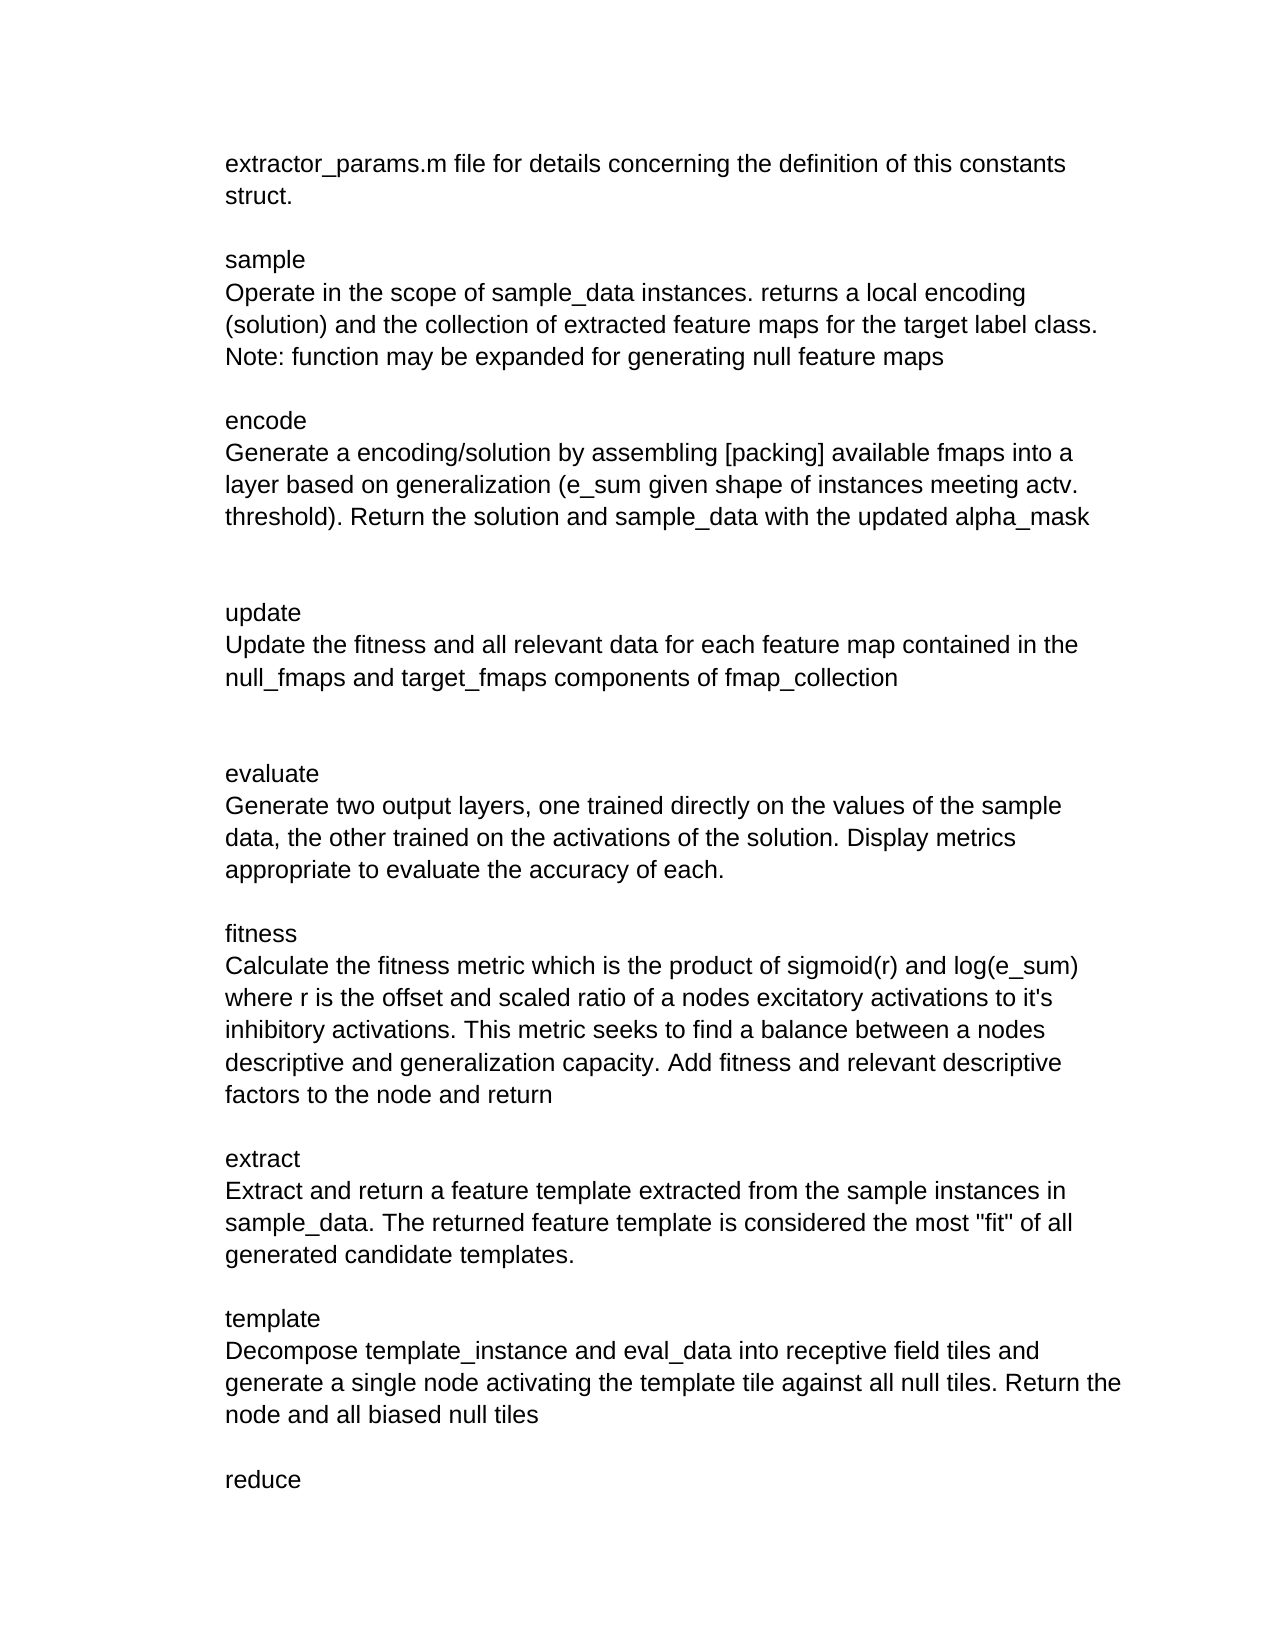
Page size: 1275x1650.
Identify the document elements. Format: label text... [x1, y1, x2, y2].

text extract [225, 1144, 1125, 1172]
text Calculate the fitness metric which is the product of sigmoid(r) and log(e_sum) where r is the offset and scaled ratio of a nodes excitatory activations to it's inhibitory activations. This metric seeks to find a balance between a nodes descriptive and generalization capacity. Add fitness and relevant descriptive factors to the node and return [225, 952, 1125, 1108]
text encode [225, 407, 1125, 434]
text template [225, 1305, 1125, 1333]
text evaluate [225, 759, 1125, 787]
text sample [225, 246, 1125, 274]
text Extract and return a feature template extracted from the sample instances in sample_data. The returned feature template is considered the most "fit" of all generated candidate templates. [225, 1177, 1125, 1269]
text Decompose template_instance and eval_data into receptive field tiles and generate a single node activating the template tile against all null tiles. Return the node and all biased null tiles [225, 1337, 1125, 1429]
text extractor_params.m file for details concerning the definition of this constants struct. [225, 150, 1125, 210]
text fitness [225, 920, 1125, 948]
text Generate a encoding/solution by assembling [packing] available fmaps into a layer based on generalization (e_sum given shape of instances meeting actv. threshold). Return the solution and sample_data with the updated alpha_mask [225, 439, 1125, 531]
text update [225, 599, 1125, 627]
text reduce [225, 1465, 1125, 1493]
text Generate two output layers, one trained directly on the values of the sample data, the other trained on the activations of the solution. Display metrics appropriate to evaluate the accuracy of each. [225, 792, 1125, 884]
text Operate in the scope of sample_data instances. returns a local encoding (solution) and the collection of extracted feature maps for the target label class. Note: function may be expanded for generating null feature maps [225, 278, 1125, 370]
text Update the fitness and all relevant data for each feature map contained in the null_fmaps and target_fmaps components of fmap_collection [225, 631, 1125, 691]
